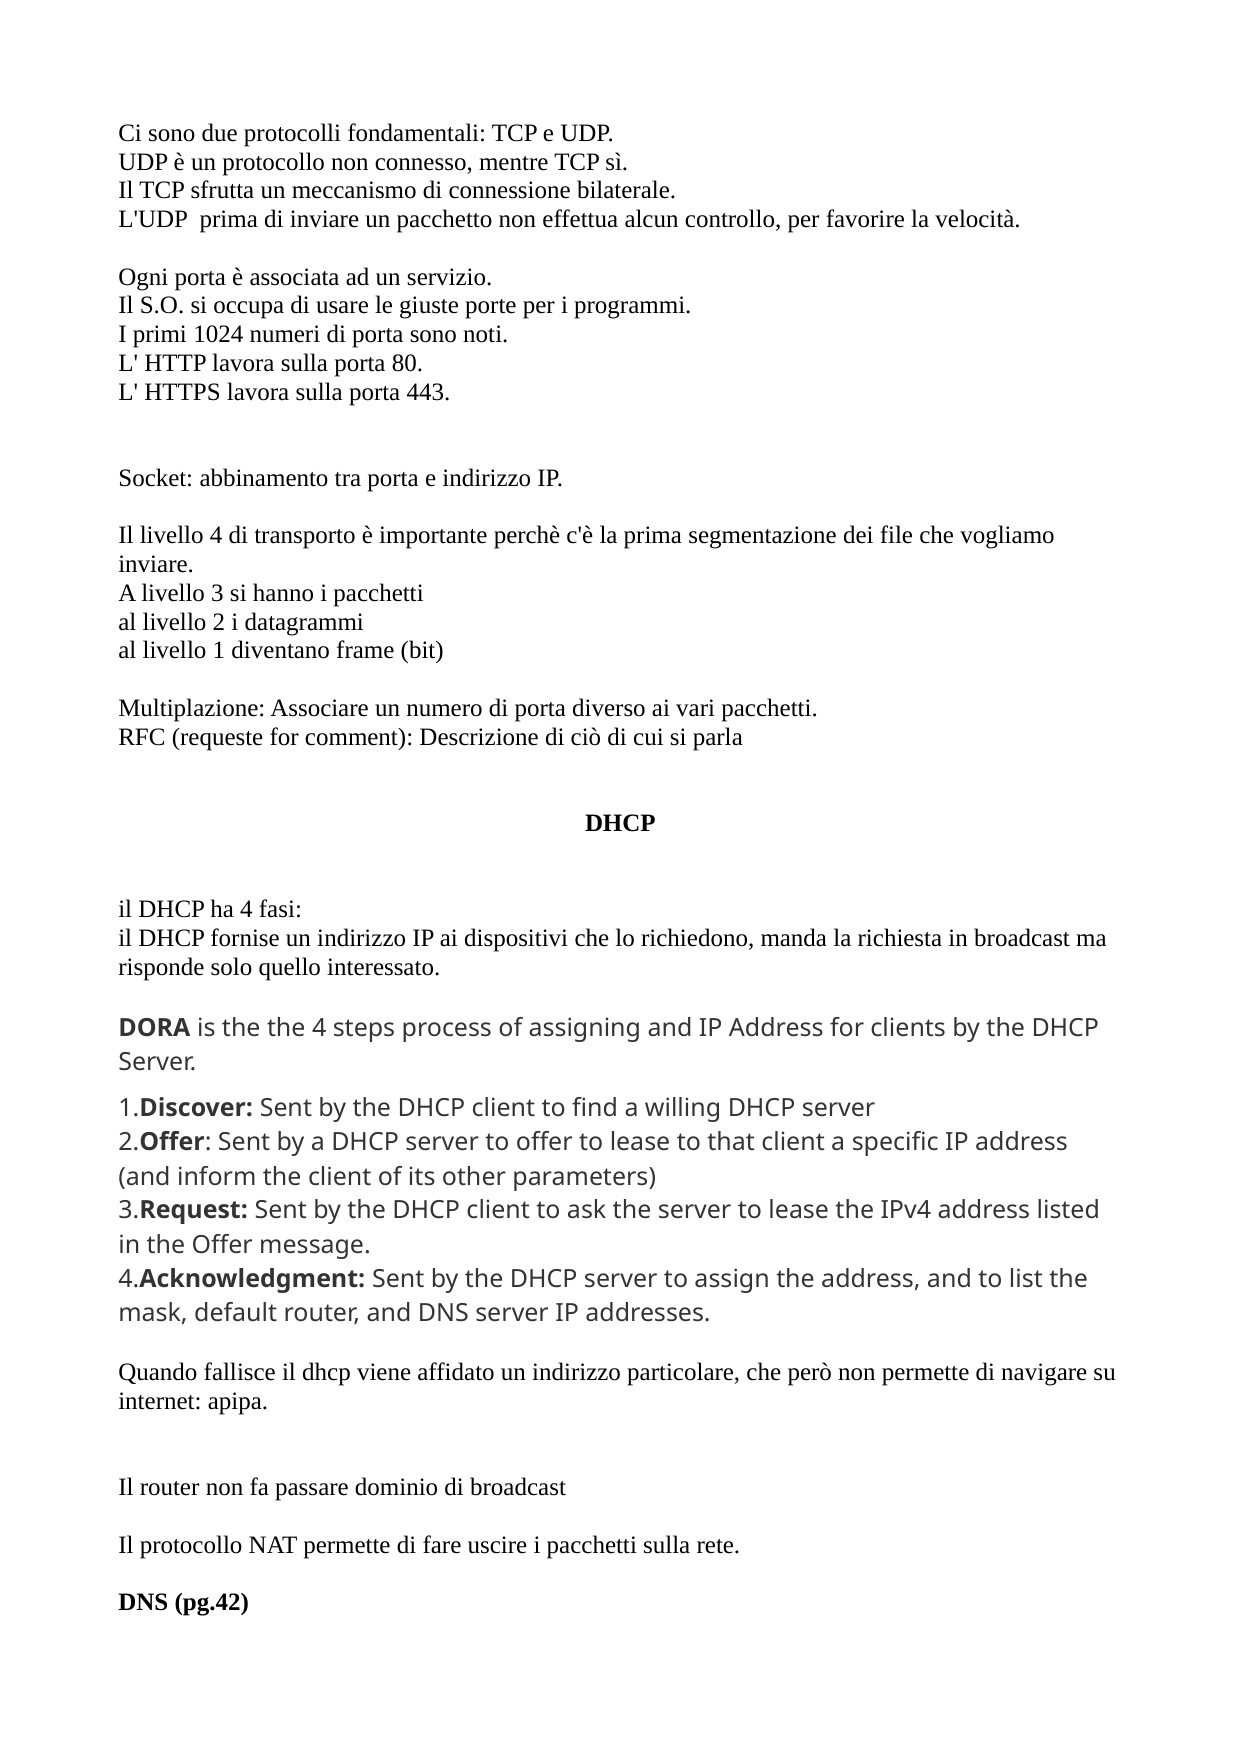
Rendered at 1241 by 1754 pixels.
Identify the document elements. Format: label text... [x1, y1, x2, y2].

text L' HTTPS lavora sulla porta 443. [118, 377, 1122, 406]
text il DHCP fornise un indirizzo IP ai dispositivi che lo richiedono, manda la richiesta in broadcast ma risponde solo quello interessato. [118, 923, 1122, 981]
text Quando fallisce il dhcp viene affidato un indirizzo particolare, che però non permette di navigare su internet: apipa. [118, 1357, 1122, 1415]
text UDP è un protocollo non connesso, mentre TCP sì. [118, 147, 1122, 176]
text L' HTTP lavora sulla porta 80. [118, 348, 1122, 377]
list Acknowledgment: Sent by the DHCP server to assign the address, and to list the mask, default router, and DNS server IP addresses. [118, 1260, 1122, 1328]
text al livello 1 diventano frame (bit) [118, 636, 1122, 664]
text RFC (requeste for comment): Descrizione di ciò di cui si parla [118, 722, 1122, 751]
text Il TCP sfrutta un meccanismo di connessione bilaterale. [118, 176, 1122, 204]
list Offer: Sent by a DHCP server to offer to lease to that client a specific IP address (and inform the client of its other parameters) [118, 1124, 1122, 1192]
text Il S.O. si occupa di usare le giuste porte per i programmi. [118, 291, 1122, 319]
text Ogni porta è associata ad un servizio. [118, 262, 1122, 291]
text DORA is the the 4 steps process of assigning and IP Address for clients by the DHCP Server. [118, 1009, 1122, 1077]
text Multiplazione: Associare un numero di porta diverso ai vari pacchetti. [118, 693, 1122, 722]
text I primi 1024 numeri di porta sono noti. [118, 319, 1122, 348]
text Il protocollo NAT permette di fare uscire i pacchetti sulla rete. [118, 1530, 1122, 1558]
text Ci sono due protocolli fondamentali: TCP e UDP. [118, 118, 1122, 147]
text Il router non fa passare dominio di broadcast [118, 1472, 1122, 1501]
text il DHCP ha 4 fasi: [118, 894, 1122, 923]
text DHCP [118, 808, 1122, 837]
list Discover: Sent by the DHCP client to find a willing DHCP server [118, 1090, 1122, 1124]
list Request: Sent by the DHCP client to ask the server to lease the IPv4 address listed in the Offer message. [118, 1192, 1122, 1260]
text Socket: abbinamento tra porta e indirizzo IP. [118, 463, 1122, 492]
text Il livello 4 di transporto è importante perchè c'è la prima segmentazione dei file che vogliamo inviare. [118, 521, 1122, 578]
text A livello 3 si hanno i pacchetti [118, 578, 1122, 607]
text al livello 2 i datagrammi [118, 607, 1122, 636]
text L'UDP prima di inviare un pacchetto non effettua alcun controllo, per favorire la velocità. [118, 204, 1122, 233]
text DNS (pg.42) [118, 1587, 1122, 1616]
